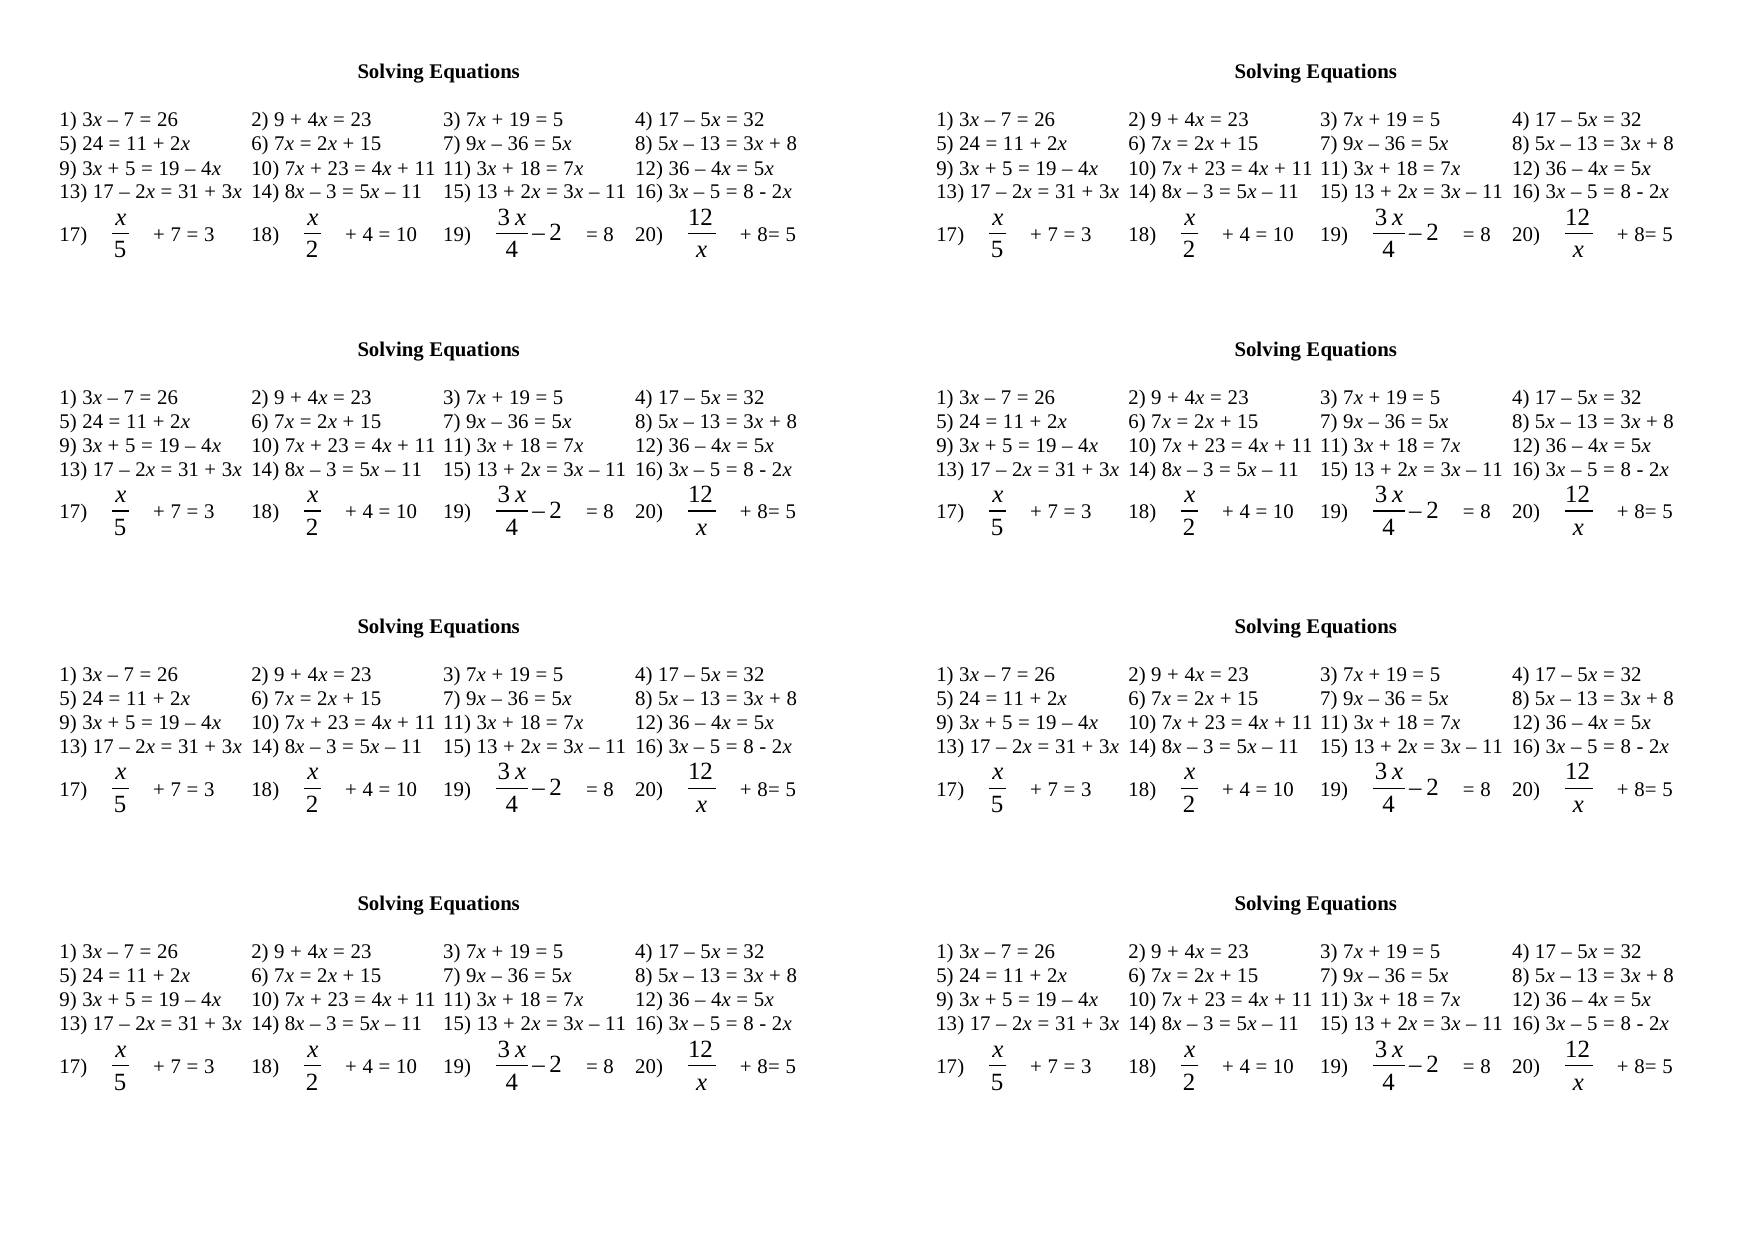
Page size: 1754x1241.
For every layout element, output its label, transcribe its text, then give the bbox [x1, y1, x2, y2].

text 9) 3x + 5 = 19 – 4x 10) 7x + 23 = 4x + 11 11) 3x + 18 = 7x 12) 36 – 4x = 5x [936, 987, 1695, 1011]
text 5) 24 = 11 + 2x 6) 7x = 2x + 15 7) 9x – 36 = 5x 8) 5x – 13 = 3x + 8 [59, 131, 818, 155]
text Solving Equations [936, 59, 1695, 83]
text Solving Equations [59, 614, 818, 638]
text 13) 17 – 2x = 31 + 3x 14) 8x – 3 = 5x – 11 15) 13 + 2x = 3x – 11 16) 3x – 5 = 8 - 2x [59, 179, 818, 203]
text 17) + 7 = 3 18) + 4 = 10 19) = 8 20) + 8= 5 [59, 1035, 818, 1096]
text 13) 17 – 2x = 31 + 3x 14) 8x – 3 = 5x – 11 15) 13 + 2x = 3x – 11 16) 3x – 5 = 8 - 2x [936, 179, 1695, 203]
text 13) 17 – 2x = 31 + 3x 14) 8x – 3 = 5x – 11 15) 13 + 2x = 3x – 11 16) 3x – 5 = 8 - 2x [59, 1011, 818, 1035]
text 1) 3x – 7 = 26 2) 9 + 4x = 23 3) 7x + 19 = 5 4) 17 – 5x = 32 [59, 939, 818, 963]
text Solving Equations [59, 336, 818, 360]
text 9) 3x + 5 = 19 – 4x 10) 7x + 23 = 4x + 11 11) 3x + 18 = 7x 12) 36 – 4x = 5x [59, 155, 818, 179]
text Solving Equations [59, 891, 818, 915]
text 5) 24 = 11 + 2x 6) 7x = 2x + 15 7) 9x – 36 = 5x 8) 5x – 13 = 3x + 8 [59, 963, 818, 987]
text 17) + 7 = 3 18) + 4 = 10 19) = 8 20) + 8= 5 [936, 481, 1695, 541]
text 9) 3x + 5 = 19 – 4x 10) 7x + 23 = 4x + 11 11) 3x + 18 = 7x 12) 36 – 4x = 5x [936, 433, 1695, 457]
text 13) 17 – 2x = 31 + 3x 14) 8x – 3 = 5x – 11 15) 13 + 2x = 3x – 11 16) 3x – 5 = 8 - 2x [936, 457, 1695, 481]
text 17) + 7 = 3 18) + 4 = 10 19) = 8 20) + 8= 5 [936, 758, 1695, 819]
text 17) + 7 = 3 18) + 4 = 10 19) = 8 20) + 8= 5 [936, 1035, 1695, 1096]
text Solving Equations [59, 59, 818, 83]
text 1) 3x – 7 = 26 2) 9 + 4x = 23 3) 7x + 19 = 5 4) 17 – 5x = 32 [936, 384, 1695, 408]
text 9) 3x + 5 = 19 – 4x 10) 7x + 23 = 4x + 11 11) 3x + 18 = 7x 12) 36 – 4x = 5x [59, 710, 818, 734]
text 5) 24 = 11 + 2x 6) 7x = 2x + 15 7) 9x – 36 = 5x 8) 5x – 13 = 3x + 8 [936, 963, 1695, 987]
text 13) 17 – 2x = 31 + 3x 14) 8x – 3 = 5x – 11 15) 13 + 2x = 3x – 11 16) 3x – 5 = 8 - 2x [59, 734, 818, 758]
text 9) 3x + 5 = 19 – 4x 10) 7x + 23 = 4x + 11 11) 3x + 18 = 7x 12) 36 – 4x = 5x [936, 155, 1695, 179]
text 17) + 7 = 3 18) + 4 = 10 19) = 8 20) + 8= 5 [59, 203, 818, 264]
text 17) + 7 = 3 18) + 4 = 10 19) = 8 20) + 8= 5 [59, 758, 818, 819]
text 5) 24 = 11 + 2x 6) 7x = 2x + 15 7) 9x – 36 = 5x 8) 5x – 13 = 3x + 8 [936, 686, 1695, 710]
text 5) 24 = 11 + 2x 6) 7x = 2x + 15 7) 9x – 36 = 5x 8) 5x – 13 = 3x + 8 [936, 131, 1695, 155]
text 13) 17 – 2x = 31 + 3x 14) 8x – 3 = 5x – 11 15) 13 + 2x = 3x – 11 16) 3x – 5 = 8 - 2x [59, 457, 818, 481]
text 9) 3x + 5 = 19 – 4x 10) 7x + 23 = 4x + 11 11) 3x + 18 = 7x 12) 36 – 4x = 5x [936, 710, 1695, 734]
text 1) 3x – 7 = 26 2) 9 + 4x = 23 3) 7x + 19 = 5 4) 17 – 5x = 32 [59, 384, 818, 408]
text 9) 3x + 5 = 19 – 4x 10) 7x + 23 = 4x + 11 11) 3x + 18 = 7x 12) 36 – 4x = 5x [59, 433, 818, 457]
text Solving Equations [936, 336, 1695, 360]
text 1) 3x – 7 = 26 2) 9 + 4x = 23 3) 7x + 19 = 5 4) 17 – 5x = 32 [936, 939, 1695, 963]
text 13) 17 – 2x = 31 + 3x 14) 8x – 3 = 5x – 11 15) 13 + 2x = 3x – 11 16) 3x – 5 = 8 - 2x [936, 1011, 1695, 1035]
text 1) 3x – 7 = 26 2) 9 + 4x = 23 3) 7x + 19 = 5 4) 17 – 5x = 32 [59, 662, 818, 686]
text 5) 24 = 11 + 2x 6) 7x = 2x + 15 7) 9x – 36 = 5x 8) 5x – 13 = 3x + 8 [936, 408, 1695, 433]
text 1) 3x – 7 = 26 2) 9 + 4x = 23 3) 7x + 19 = 5 4) 17 – 5x = 32 [936, 662, 1695, 686]
text 5) 24 = 11 + 2x 6) 7x = 2x + 15 7) 9x – 36 = 5x 8) 5x – 13 = 3x + 8 [59, 686, 818, 710]
text 1) 3x – 7 = 26 2) 9 + 4x = 23 3) 7x + 19 = 5 4) 17 – 5x = 32 [59, 107, 818, 131]
text 17) + 7 = 3 18) + 4 = 10 19) = 8 20) + 8= 5 [59, 481, 818, 541]
text 1) 3x – 7 = 26 2) 9 + 4x = 23 3) 7x + 19 = 5 4) 17 – 5x = 32 [936, 107, 1695, 131]
text 17) + 7 = 3 18) + 4 = 10 19) = 8 20) + 8= 5 [936, 203, 1695, 264]
text 9) 3x + 5 = 19 – 4x 10) 7x + 23 = 4x + 11 11) 3x + 18 = 7x 12) 36 – 4x = 5x [59, 987, 818, 1011]
text 5) 24 = 11 + 2x 6) 7x = 2x + 15 7) 9x – 36 = 5x 8) 5x – 13 = 3x + 8 [59, 408, 818, 433]
text 13) 17 – 2x = 31 + 3x 14) 8x – 3 = 5x – 11 15) 13 + 2x = 3x – 11 16) 3x – 5 = 8 - 2x [936, 734, 1695, 758]
text Solving Equations [936, 614, 1695, 638]
text Solving Equations [936, 891, 1695, 915]
